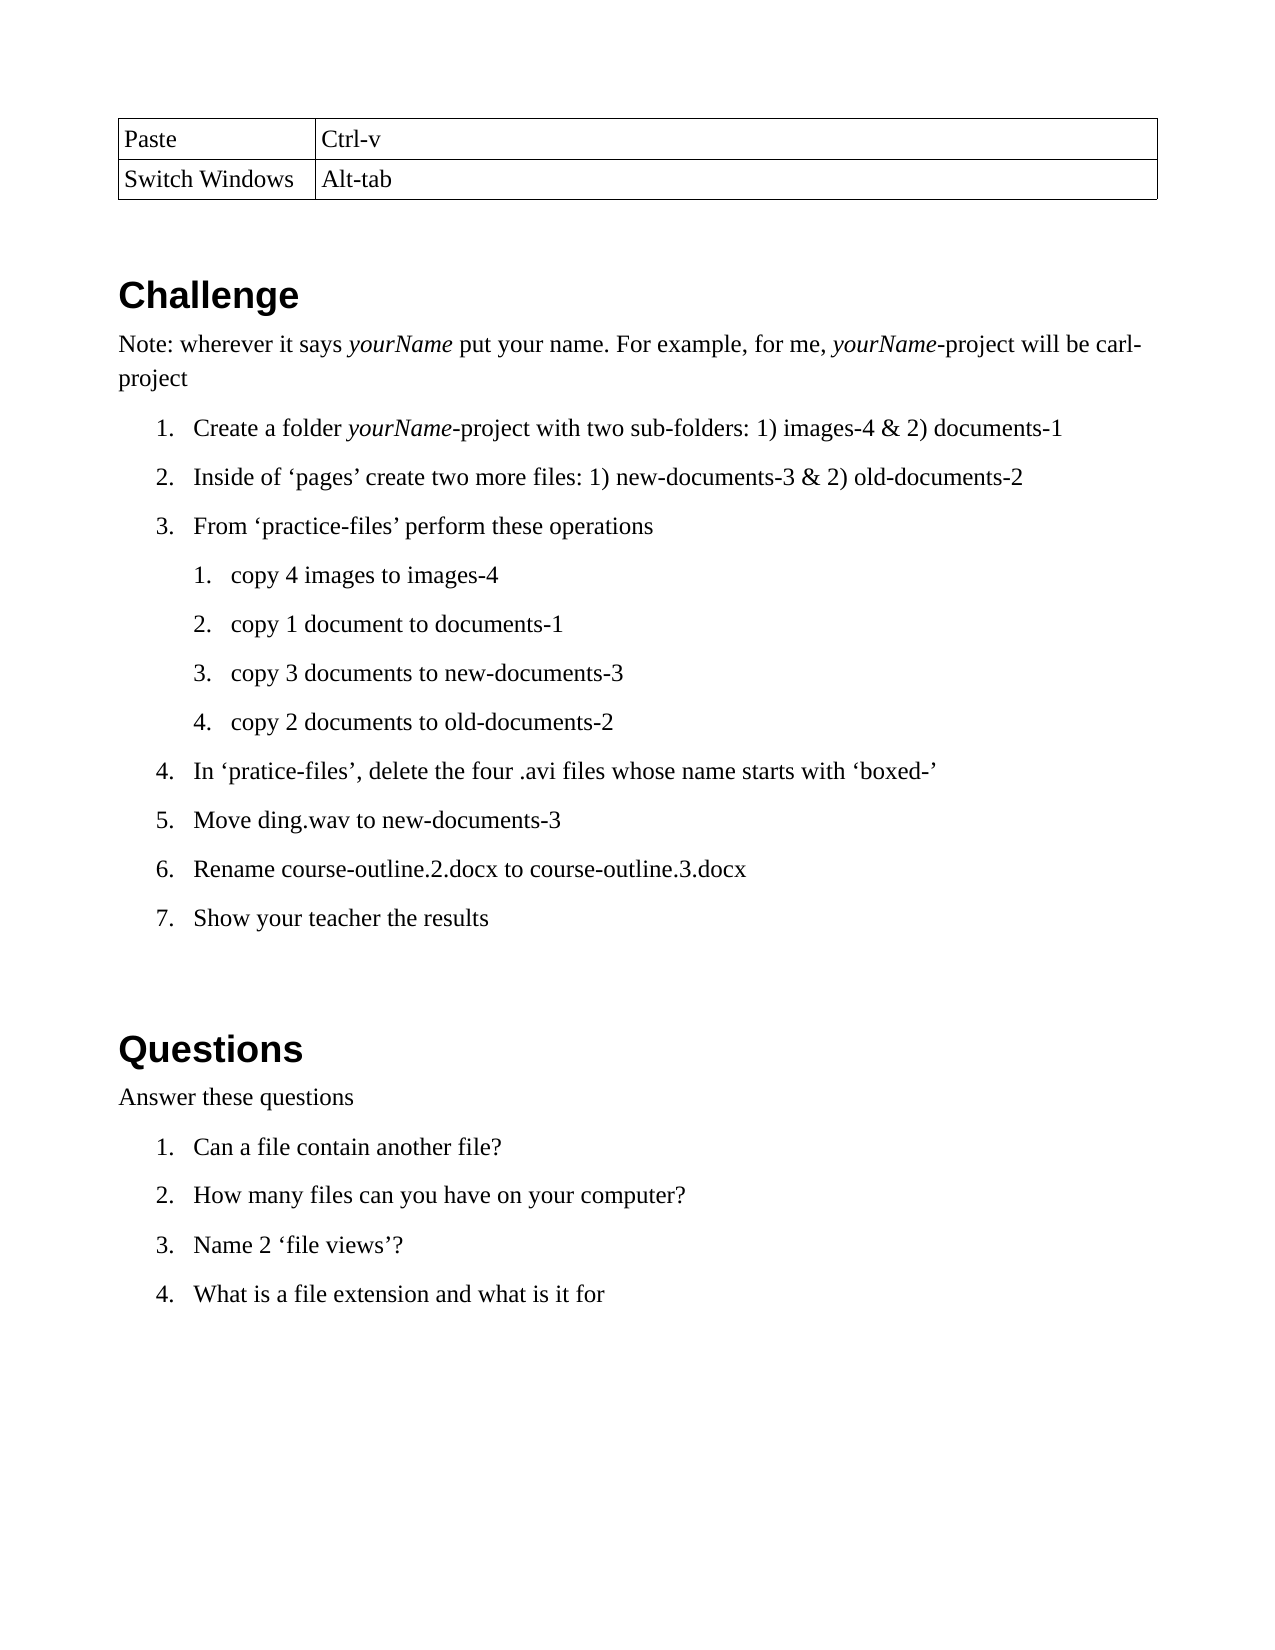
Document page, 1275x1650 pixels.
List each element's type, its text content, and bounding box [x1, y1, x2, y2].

text Note: wherever it says yourName put your name. For example, for me, yourName-project will be carl-project [118, 329, 1157, 392]
table_cell Ctrl-v [316, 119, 1157, 158]
table_cell Switch Windows [119, 160, 315, 199]
subtitle Challenge [118, 273, 1157, 317]
list Create a folder yourName-project with two sub-folders: 1) images-4 & 2) documents-1 [156, 413, 1157, 441]
table_cell Paste [119, 119, 315, 158]
list copy 1 document to documents-1 [193, 609, 1157, 638]
subtitle Questions [118, 1026, 1157, 1070]
table_cell Alt-tab [316, 160, 1157, 199]
list Move ding.wav to new-documents-3 [156, 805, 1157, 834]
list What is a file extension and what is it for [156, 1279, 1157, 1307]
list Can a file contain another file? [156, 1132, 1157, 1160]
list Inside of ‘pages’ create two more files: 1) new-documents-3 & 2) old-documents-2 [156, 462, 1157, 490]
list copy 2 documents to old-documents-2 [193, 707, 1157, 736]
list Name 2 ‘file views’? [156, 1230, 1157, 1258]
list Show your teacher the results [156, 903, 1157, 932]
list copy 3 documents to new-documents-3 [193, 658, 1157, 687]
text Answer these questions [118, 1082, 1157, 1111]
list copy 4 images to images-4 [193, 560, 1157, 588]
list In ‘pratice-files’, delete the four .avi files whose name starts with ‘boxed-’ [156, 756, 1157, 785]
list From ‘practice-files’ perform these operations [156, 511, 1157, 539]
list How many files can you have on your computer? [156, 1181, 1157, 1209]
list Rename course-outline.2.docx to course-outline.3.docx [156, 854, 1157, 883]
